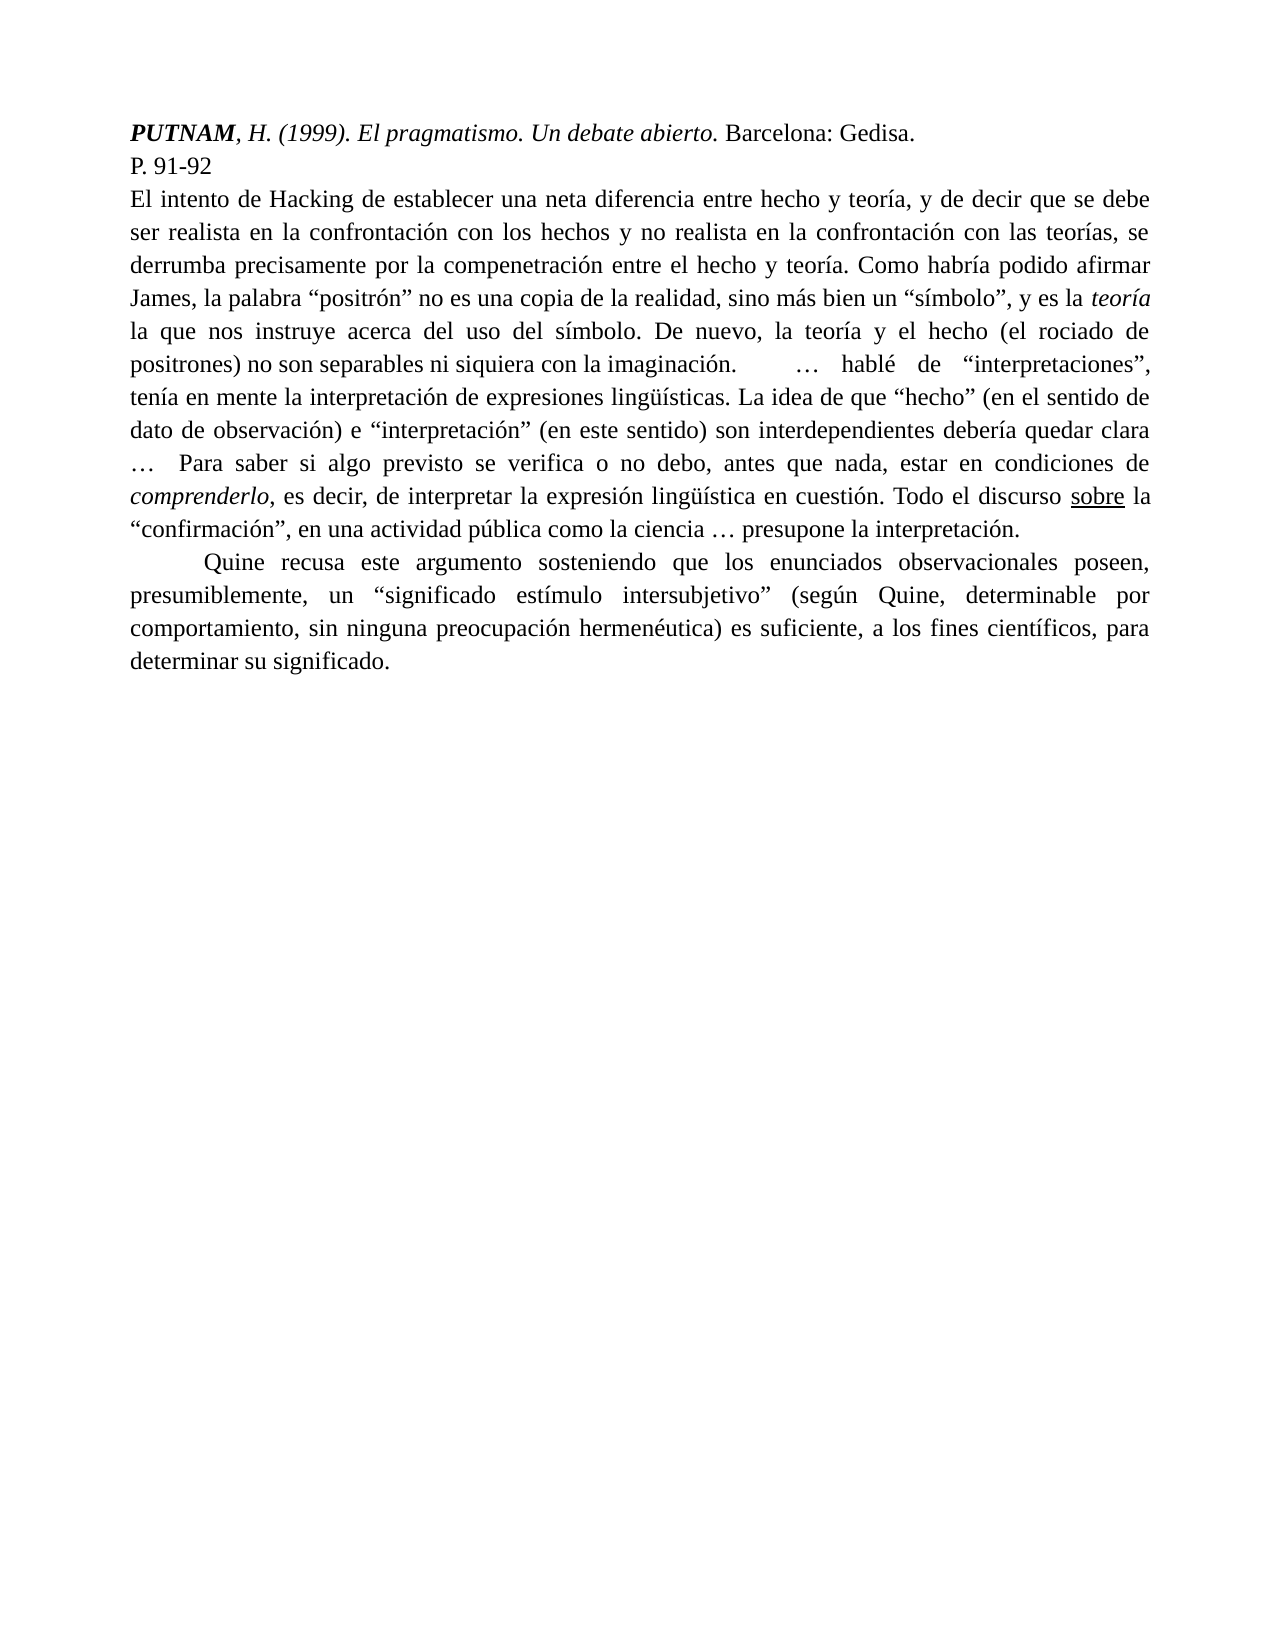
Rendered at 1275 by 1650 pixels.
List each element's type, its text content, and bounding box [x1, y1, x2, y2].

text PUTNAM, H. (1999). El pragmatismo. Un debate abierto. Barcelona: Gedisa. [130, 118, 1151, 147]
text P. 91-92 [130, 151, 1151, 180]
text Quine recusa este argumento sosteniendo que los enunciados observacionales poseen, presumiblemente, un “significado estímulo intersubjetivo” (según Quine, determinable por comportamiento, sin ninguna preocupación hermenéutica) es suficiente, a los fines científicos, para determinar su significado. [130, 547, 1151, 675]
text El intento de Hacking de establecer una neta diferencia entre hecho y teoría, y de decir que se debe ser realista en la confrontación con los hechos y no realista en la confrontación con las teorías, se derrumba precisamente por la compenetración entre el hecho y teoría. Como habría podido afirmar James, la palabra “positrón” no es una copia de la realidad, sino más bien un “símbolo”, y es la teoría la que nos instruye acerca del uso del símbolo. De nuevo, la teoría y el hecho (el rociado de positrones) no son separables ni siquiera con la imaginación. … hablé de “interpretaciones”, tenía en mente la interpretación de expresiones lingüísticas. La idea de que “hecho” (en el sentido de dato de observación) e “interpretación” (en este sentido) son interdependientes debería quedar clara … Para saber si algo previsto se verifica o no debo, antes que nada, estar en condiciones de comprenderlo, es decir, de interpretar la expresión lingüística en cuestión. Todo el discurso sobre la “confirmación”, en una actividad pública como la ciencia … presupone la interpretación. [130, 184, 1151, 543]
